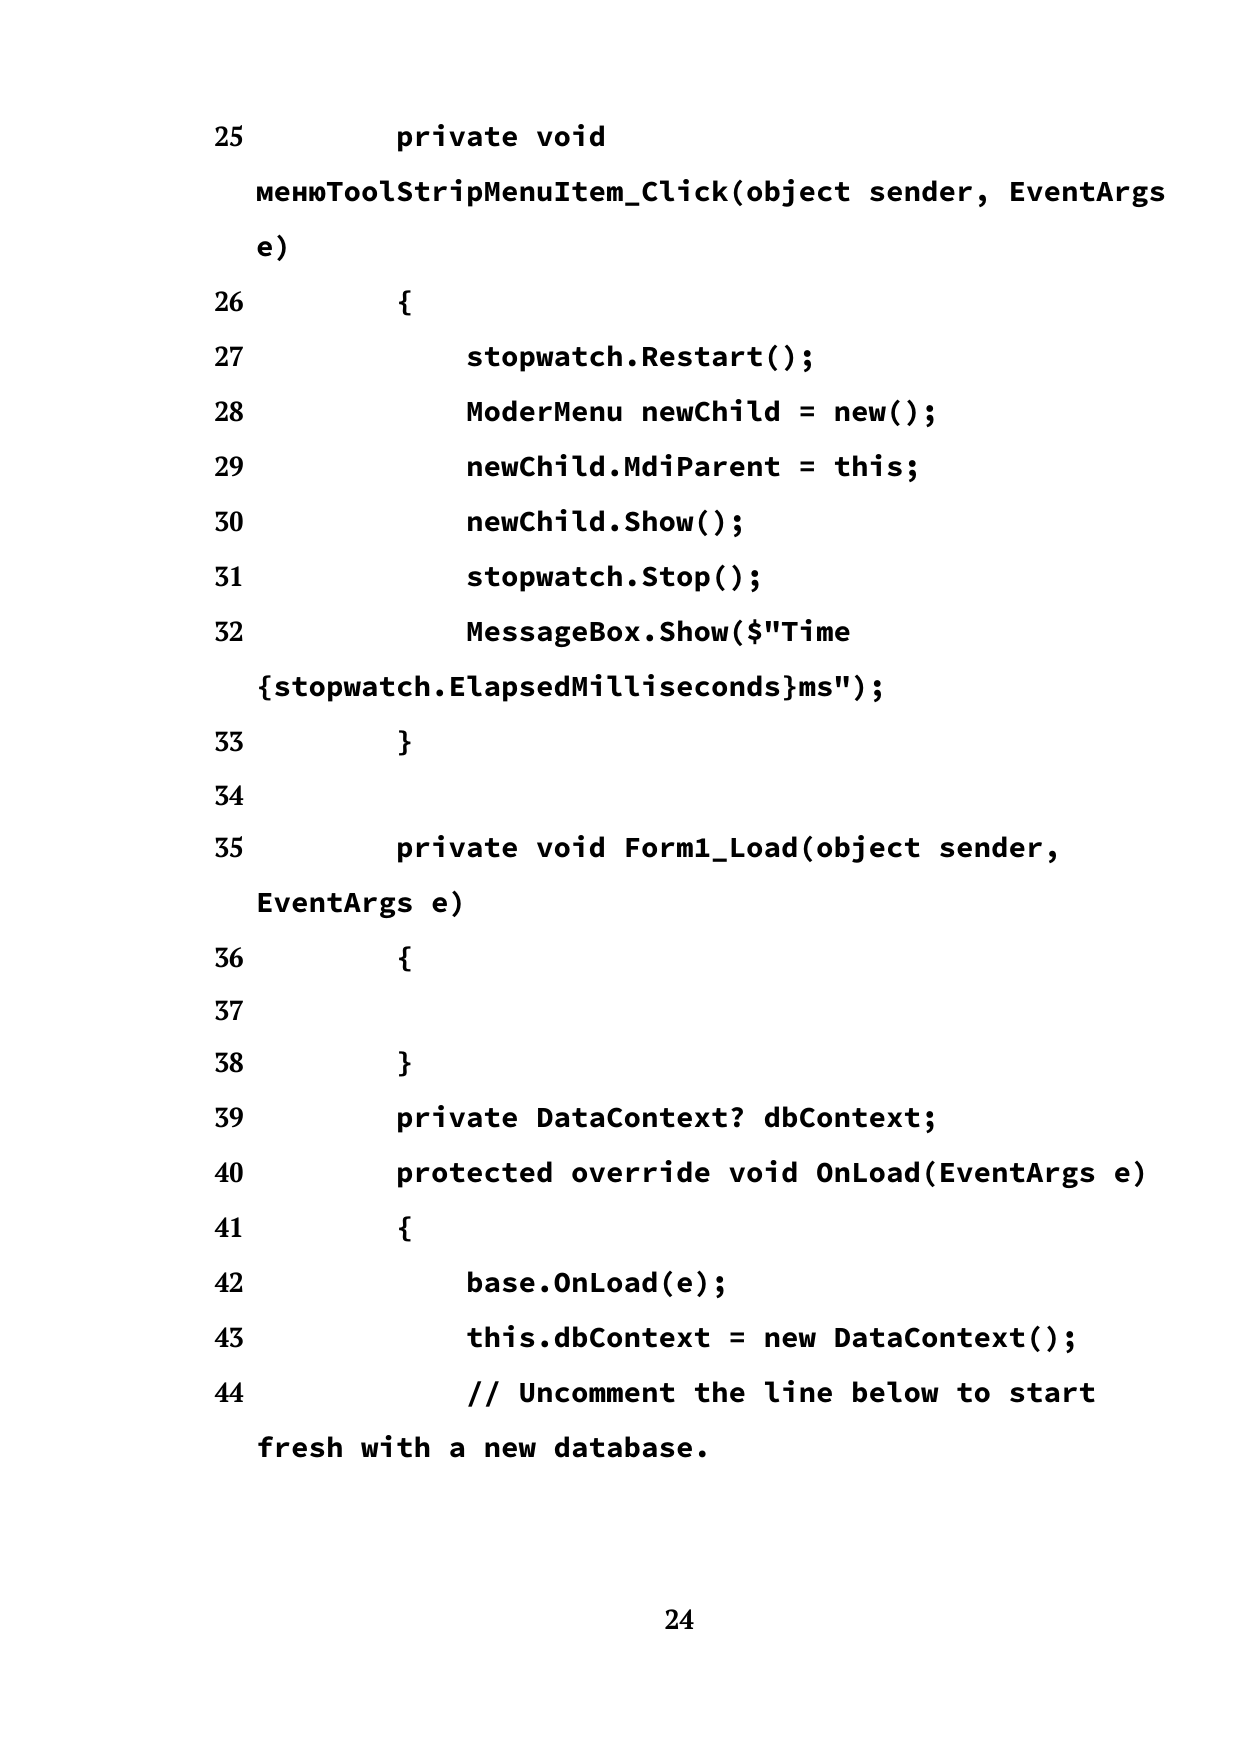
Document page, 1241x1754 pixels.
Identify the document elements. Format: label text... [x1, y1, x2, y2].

list } [214, 723, 1181, 760]
list newChild.Show(); [214, 503, 1181, 540]
list ModerMenu newChild = new(); [214, 393, 1181, 430]
list { [214, 283, 1181, 320]
list private DataContext? dbContext; [214, 1099, 1181, 1135]
list stopwatch.Stop(); [214, 558, 1181, 595]
list } [214, 1044, 1181, 1080]
list // Uncomment the line below to start fresh with a new database. [214, 1374, 1181, 1465]
list { [214, 1209, 1181, 1245]
list stopwatch.Restart(); [214, 338, 1181, 375]
list this.dbContext = new DataContext(); [214, 1319, 1181, 1355]
list private void Form1_Load(object sender, EventArgs e) [214, 828, 1181, 920]
list private void менюToolStripMenuItem_Click(object sender, EventArgs e) [214, 118, 1181, 265]
list MessageBox.Show($"Time {stopwatch.ElapsedMilliseconds}ms"); [214, 613, 1181, 705]
list { [214, 938, 1181, 975]
list base.OnLoad(e); [214, 1264, 1181, 1300]
list newChild.MdiParent = this; [214, 448, 1181, 485]
list protected override void OnLoad(EventArgs e) [214, 1154, 1181, 1190]
